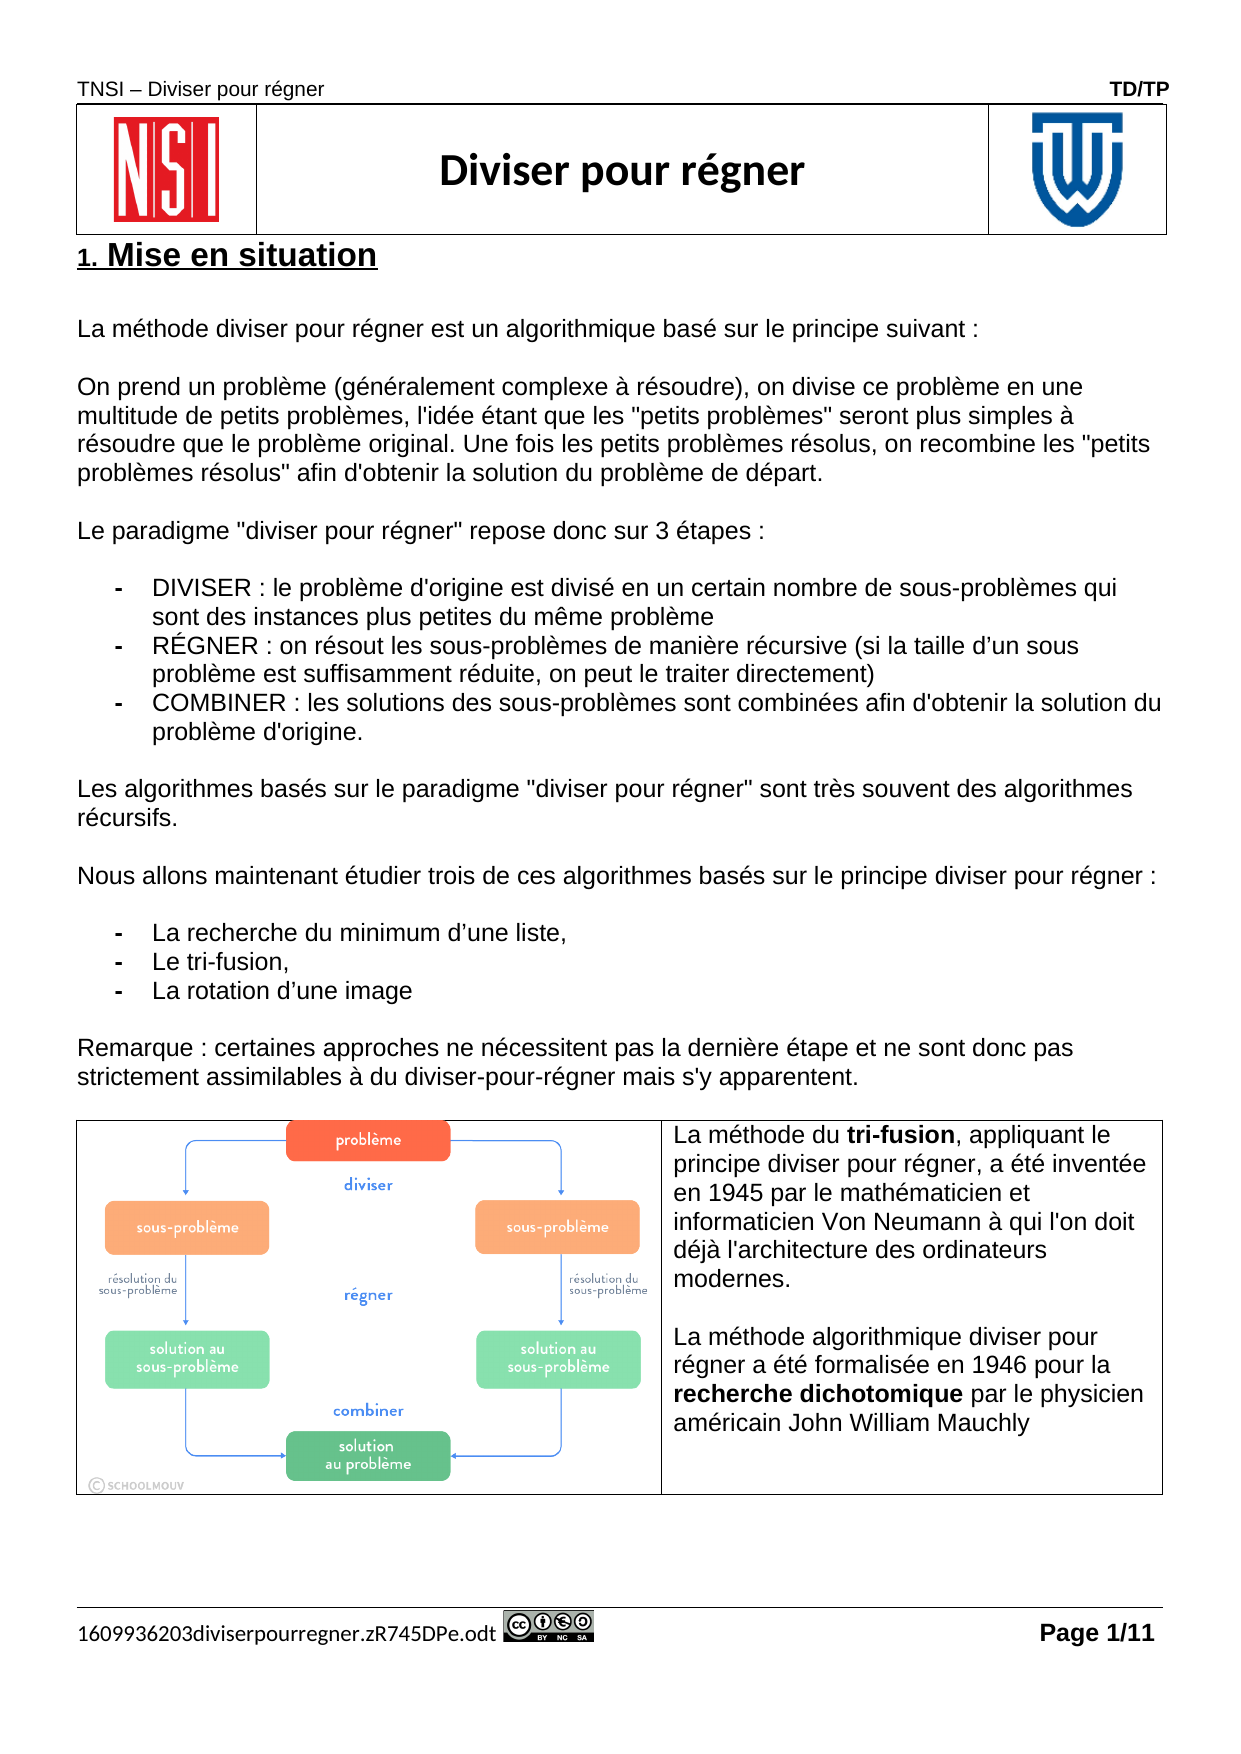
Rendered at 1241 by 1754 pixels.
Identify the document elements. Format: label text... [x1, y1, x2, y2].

list Le tri-fusion, [114, 947, 1163, 976]
list DIVISER : le problème d'origine est divisé en un certain nombre de sous-problèmes qui sont des instances plus petites du même problème [114, 573, 1163, 631]
list COMBINER : les solutions des sous-problèmes sont combinées afin d'obtenir la solution du problème d'origine. [114, 688, 1163, 746]
text La méthode diviser pour régner est un algorithmique basé sur le principe suivant : [77, 314, 1163, 343]
table_header [989, 105, 1166, 234]
table_header Diviser pour régner [257, 105, 988, 234]
text Le paradigme "diviser pour régner" repose donc sur 3 étapes : [77, 516, 1163, 544]
text Nous allons maintenant étudier trois de ces algorithmes basés sur le principe diviser pour régner : [77, 861, 1163, 889]
table_header [77, 1121, 88, 1493]
list Mise en situation [77, 235, 1163, 273]
text Les algorithmes basés sur le paradigme "diviser pour régner" sont très souvent des algorithmes récursifs. [77, 774, 1163, 832]
table_header [77, 105, 256, 234]
picture [503, 1610, 594, 1642]
table_header La méthode du tri-fusion, appliquant le principe diviser pour régner, a été inventée en 1945 par le mathématicien et informaticien Von Neumann à qui l'on doit déjà l'architecture des ordinateurs modernes. La méthode algorithmique diviser pour régner a été formalisée en 1946 pour la recherche dichotomique par le physicien américain John William Mauchly [662, 1121, 1162, 1493]
list RÉGNER : on résout les sous-problèmes de manière récursive (si la taille d’un sous problème est suffisamment réduite, on peut le traiter directement) [114, 631, 1163, 688]
list La rotation d’une image [114, 976, 1163, 1004]
table_header [648, 1121, 661, 1493]
text Remarque : certaines approches ne nécessitent pas la dernière étape et ne sont donc pas strictement assimilables à du diviser-pour-régner mais s'y apparentent. [77, 1033, 1163, 1091]
text On prend un problème (généralement complexe à résoudre), on divise ce problème en une multitude de petits problèmes, l'idée étant que les "petits problèmes" seront plus simples à résoudre que le problème original. Une fois les petits problèmes résolus, on recombine les "petits problèmes résolus" afin d'obtenir la solution du problème de départ. [77, 372, 1163, 487]
list La recherche du minimum d’une liste, [114, 918, 1163, 947]
picture [88, 1120, 648, 1494]
